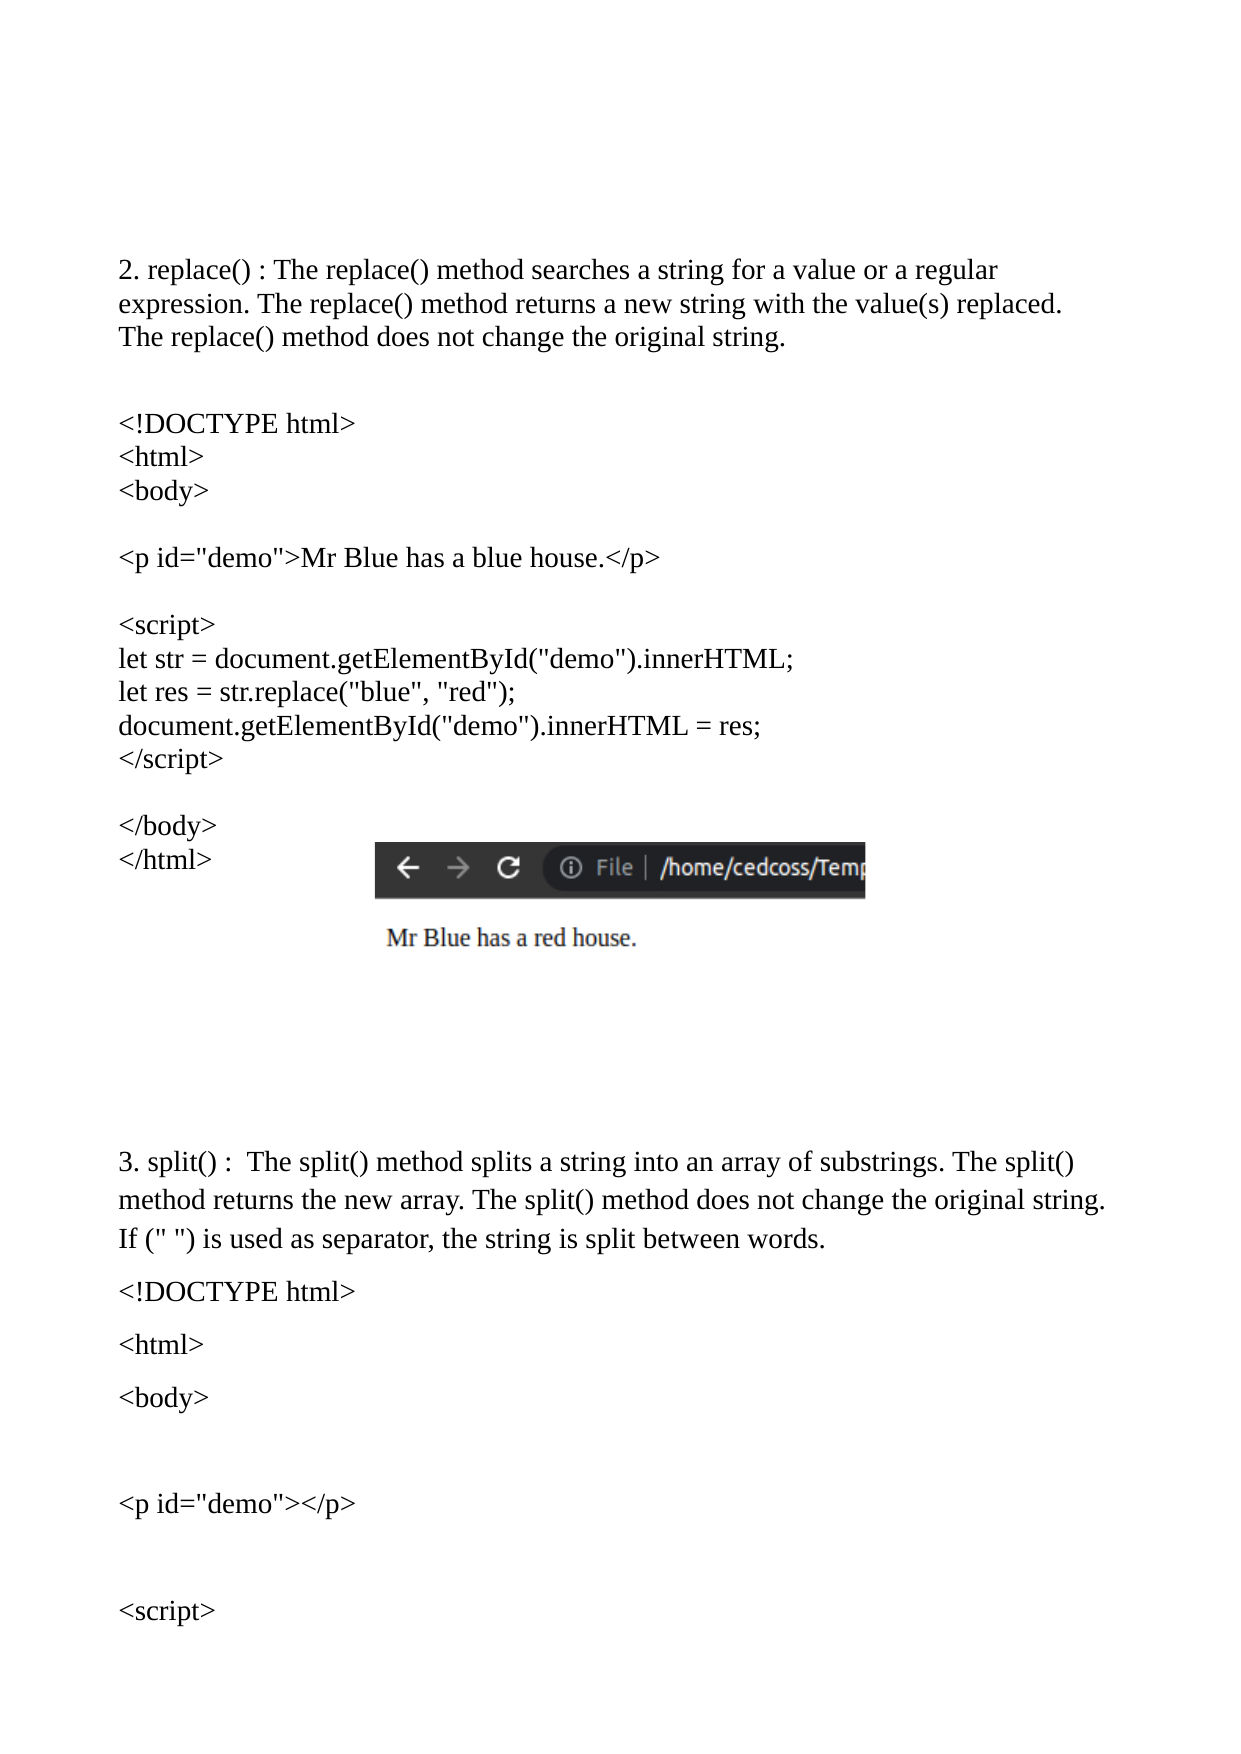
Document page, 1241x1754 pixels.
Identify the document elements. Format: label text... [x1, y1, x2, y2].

text <!DOCTYPE html> [118, 1274, 1122, 1308]
text </html> [118, 842, 374, 876]
text <p id="demo">Mr Blue has a blue house.</p> [118, 540, 1122, 574]
text </script> [118, 741, 1122, 775]
text <!DOCTYPE html> [118, 406, 1122, 439]
text let str = document.getElementById("demo").innerHTML; [118, 641, 1122, 674]
text 2. replace() : The replace() method searches a string for a value or a regular expression. The replace() method returns a new string with the value(s) replaced. [118, 252, 1122, 319]
picture [374, 842, 866, 1033]
text <script> [118, 607, 1122, 641]
text <p id="demo"></p> [118, 1487, 1122, 1520]
text document.getElementById("demo").innerHTML = res; [118, 708, 1122, 741]
text <html> [118, 1327, 1122, 1361]
text [866, 842, 1122, 876]
text <script> [118, 1593, 1122, 1626]
text <html> [118, 439, 1122, 473]
text let res = str.replace("blue", "red"); [118, 674, 1122, 708]
text <body> [118, 473, 1122, 507]
text <body> [118, 1380, 1122, 1414]
text 3. split() : The split() method splits a string into an array of substrings. The split() method returns the new array. The split() method does not change the original string. If (" ") is used as separator, the string is split between words. [118, 1144, 1122, 1254]
text The replace() method does not change the original string. [118, 319, 1122, 353]
text </body> [118, 808, 1122, 842]
